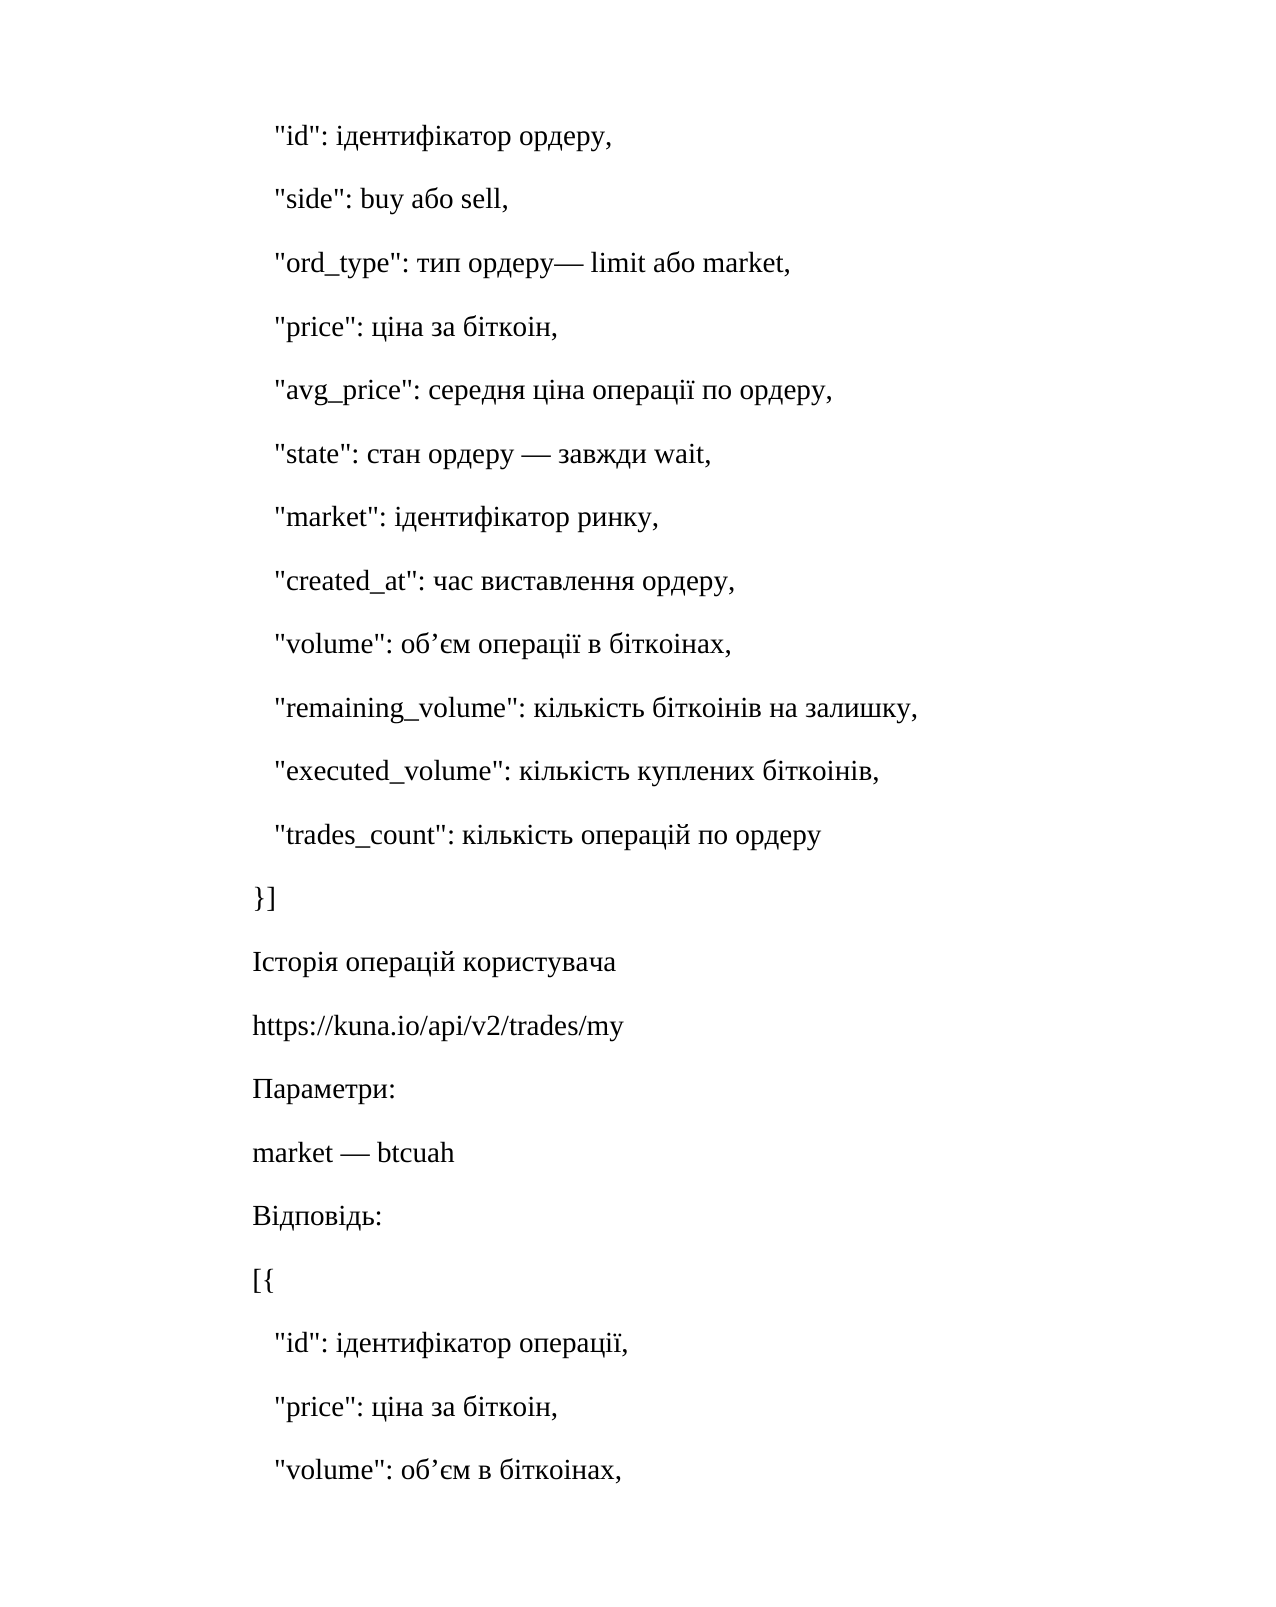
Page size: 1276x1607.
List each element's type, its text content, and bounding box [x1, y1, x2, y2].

text "id": ідентифікатор ордеру, [177, 118, 1187, 152]
text "avg_price": середня ціна операції по ордеру, [177, 372, 1187, 406]
text "volume": об’єм операції в біткоінах, [177, 626, 1187, 660]
text "volume": об’єм в біткоінах, [177, 1452, 1187, 1486]
text "price": ціна за біткоін, [177, 1389, 1187, 1422]
text market — btcuah [177, 1135, 1187, 1168]
text "executed_volume": кількість куплених біткоінів, [177, 753, 1187, 787]
text Параметри: [177, 1071, 1187, 1105]
text "side": buy або sell, [177, 182, 1187, 215]
text "trades_count": кількість операцій по ордеру [177, 817, 1187, 851]
text [{ [177, 1262, 1187, 1295]
text "ord_type": тип ордеру— limit або market, [177, 245, 1187, 279]
text "state": стан ордеру — завжди wait, [177, 436, 1187, 469]
text "remaining_volume": кількість біткоінів на залишку, [177, 690, 1187, 723]
text https://kuna.io/api/v2/trades/my [177, 1008, 1187, 1041]
text Відповідь: [177, 1198, 1187, 1232]
text Історія операцій користувача [177, 944, 1187, 978]
text "market": ідентифікатор ринку, [177, 499, 1187, 533]
text "price": ціна за біткоін, [177, 309, 1187, 342]
text "id": ідентифікатор операції, [177, 1325, 1187, 1359]
text "created_at": час виставлення ордеру, [177, 563, 1187, 596]
text }] [177, 881, 1187, 914]
